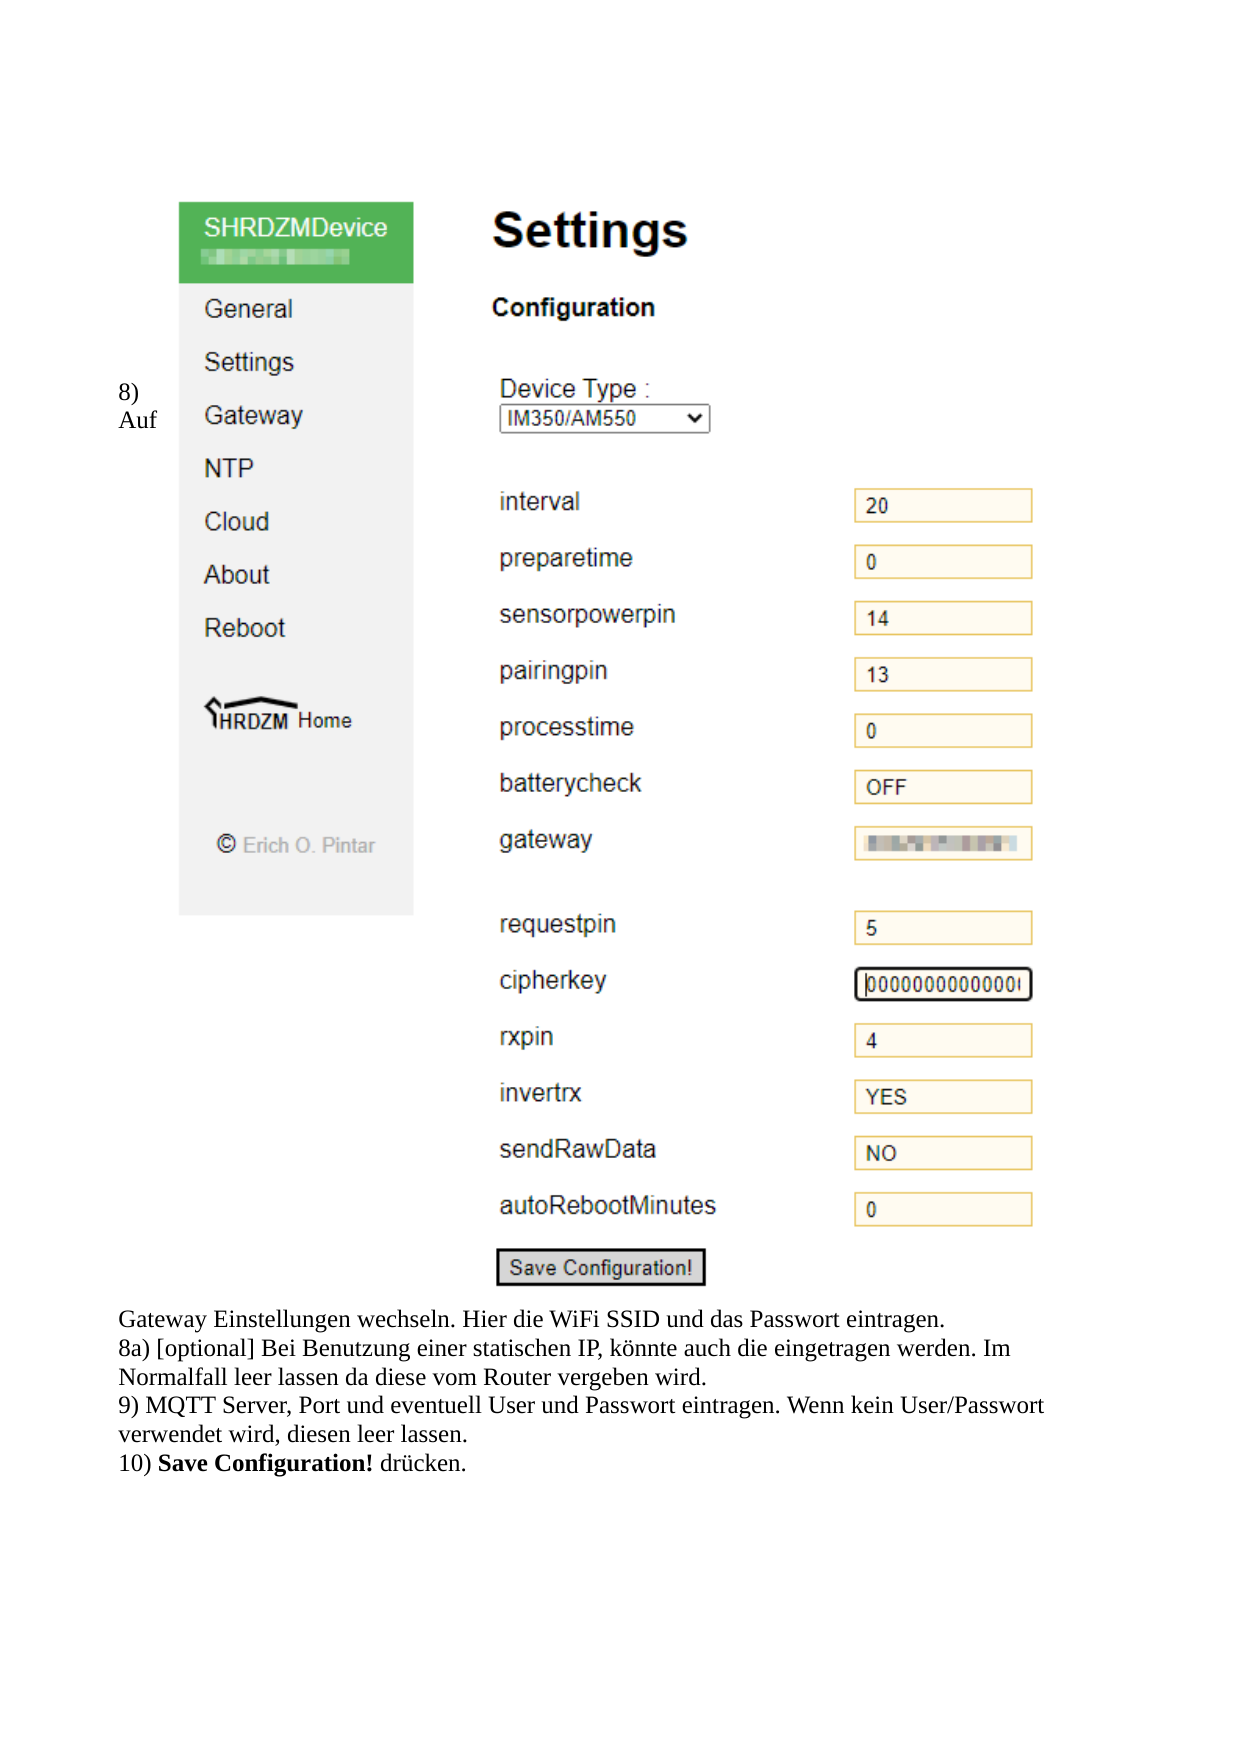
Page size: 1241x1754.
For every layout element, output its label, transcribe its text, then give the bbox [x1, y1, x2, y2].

text 10) Save Configuration! drücken. [118, 1448, 1122, 1477]
text 8) Auf Gateway Einstellungen wechseln. Hier die WiFi SSID und das Passwort eintragen. [118, 377, 1122, 1333]
text 8a) [optional] Bei Benutzung einer statischen IP, könnte auch die eingetragen werden. Im Normalfall leer lassen da diese vom Router vergeben wird. [118, 1333, 1122, 1391]
text 9) MQTT Server, Port und eventuell User und Passwort eintragen. Wenn kein User/Passwort verwendet wird, diesen leer lassen. [118, 1391, 1122, 1448]
